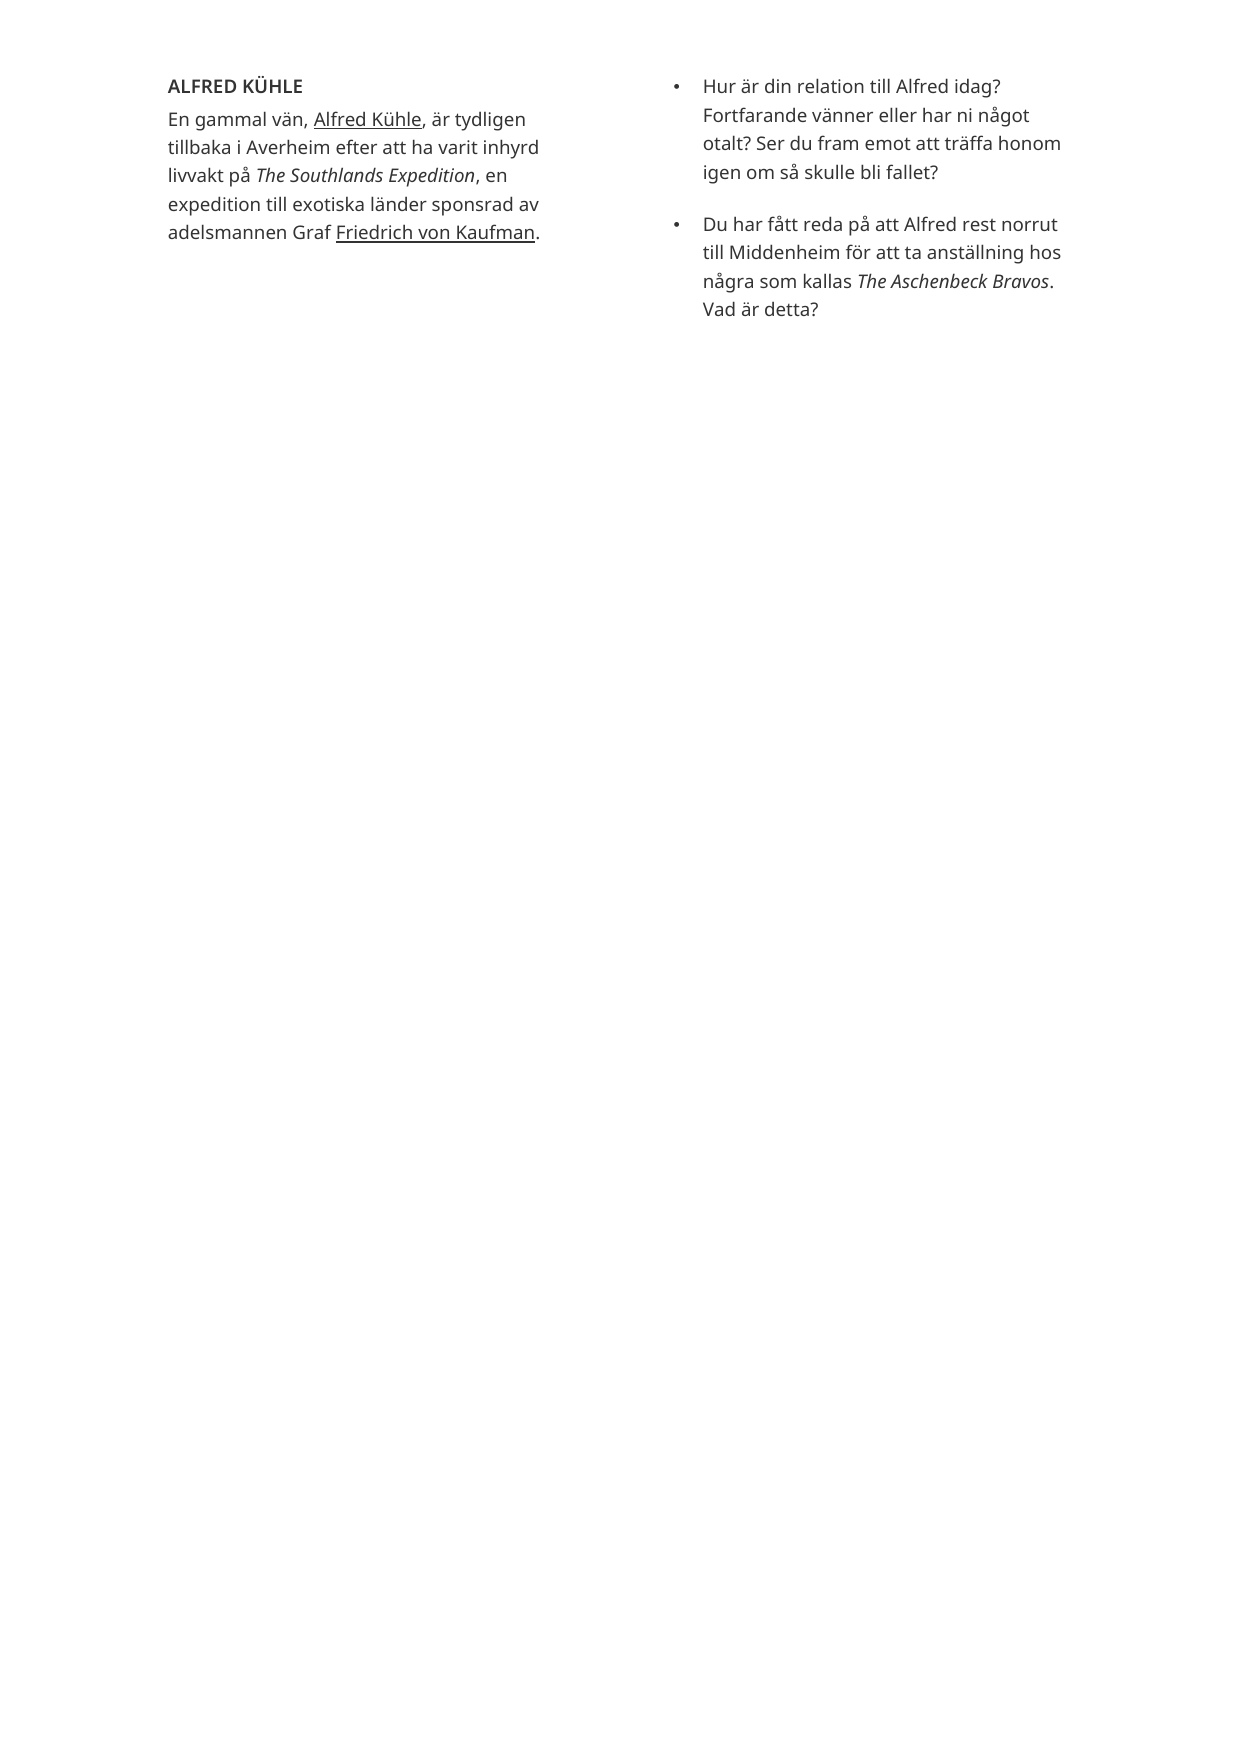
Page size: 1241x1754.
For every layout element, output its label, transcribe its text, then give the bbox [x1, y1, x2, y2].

list Du har fått reda på att Alfred rest norrut till Middenheim för att ta anställning hos några som kallas The Aschenbeck Bravos. Vad är detta? [673, 211, 1072, 322]
subtitle Alfred Kühle [168, 74, 579, 99]
text En gammal vän, Alfred Kühle, är tydligen tillbaka i Averheim efter att ha varit inhyrd livvakt på The Southlands Expedition, en expedition till exotiska länder sponsrad av adelsmannen Graf Friedrich von Kaufman. [168, 106, 579, 245]
list Hur är din relation till Alfred idag? Fortfarande vänner eller har ni något otalt? Ser du fram emot att träffa honom igen om så skulle bli fallet? [673, 74, 1072, 184]
